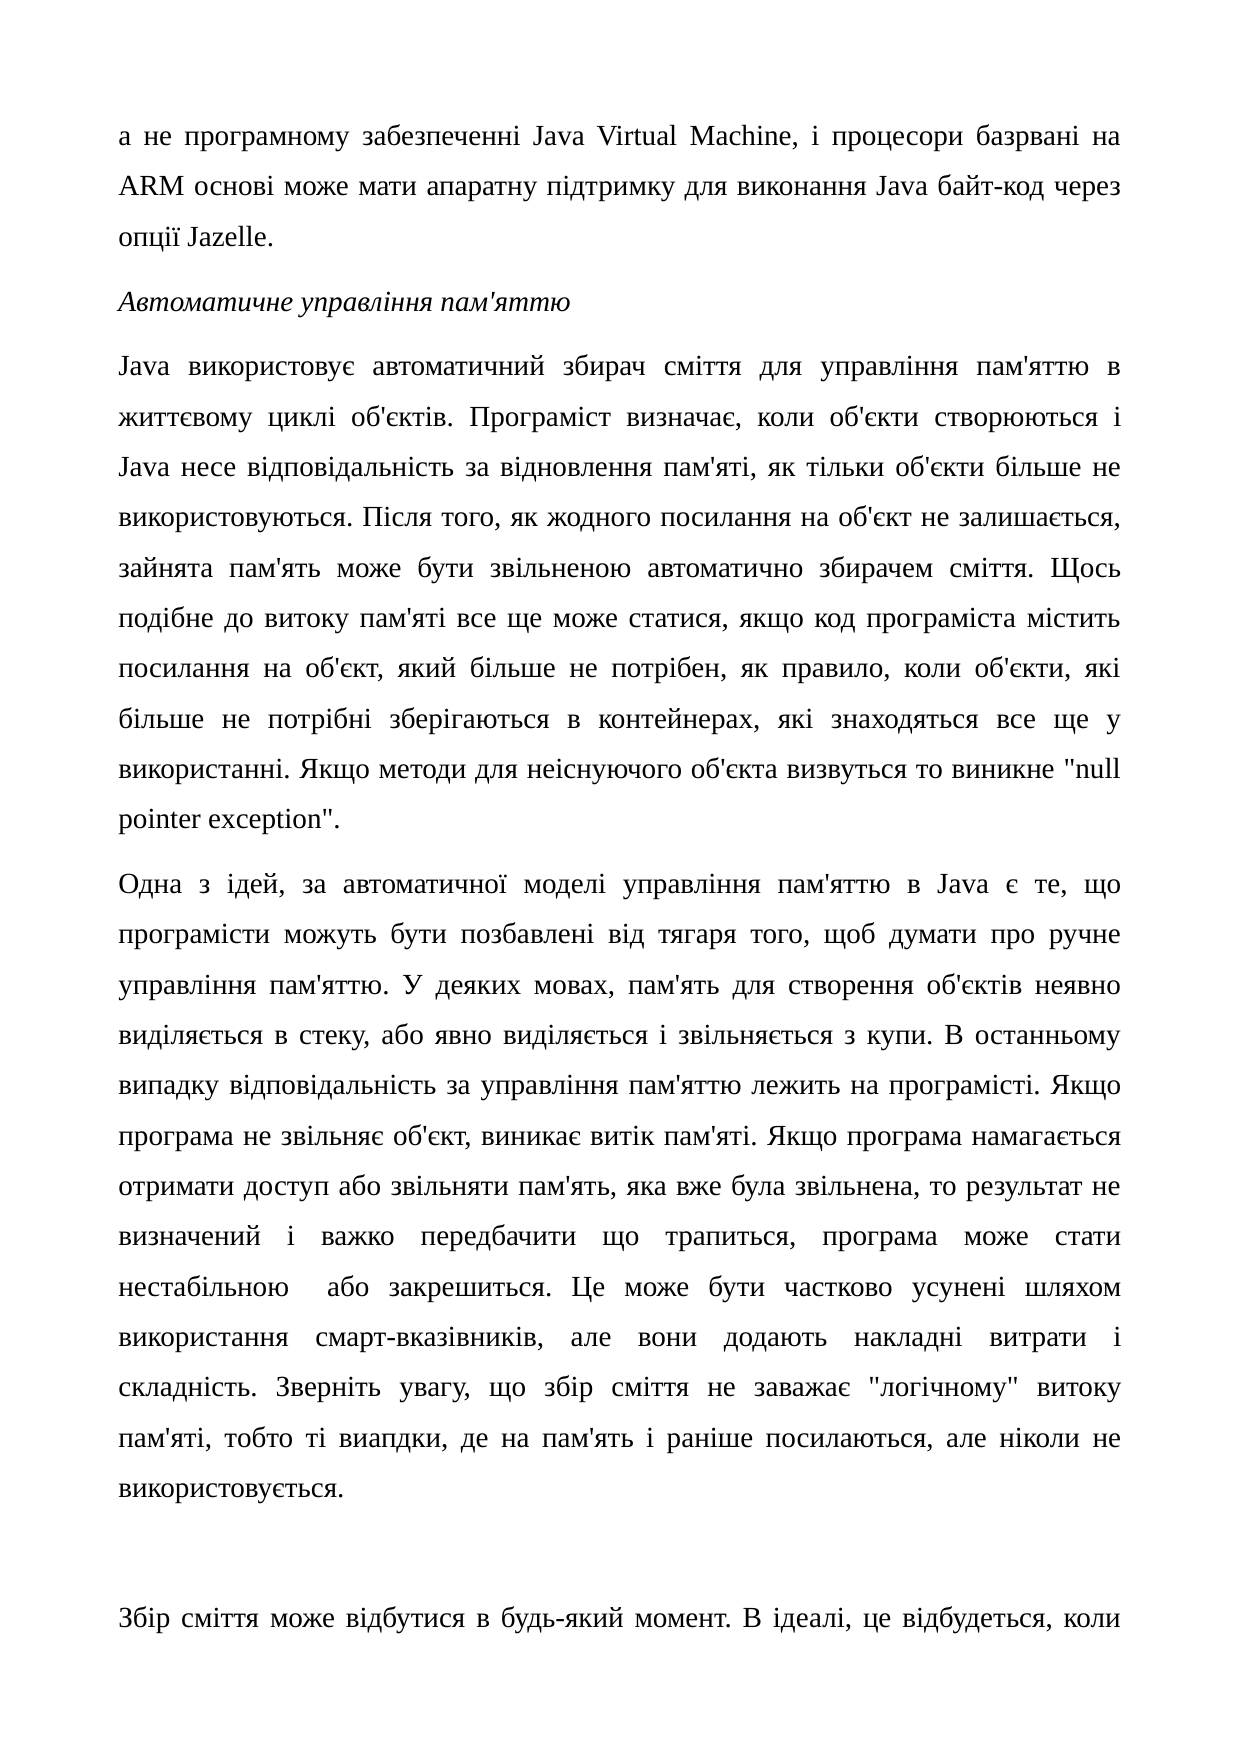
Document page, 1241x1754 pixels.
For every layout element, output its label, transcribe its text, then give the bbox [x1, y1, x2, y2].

text а не програмному забезпеченні Java Virtual Machine, і процесори базрвані на ARM основі може мати апаратну підтримку для виконання Java байт-код через опції Jazelle. [118, 118, 1122, 252]
text Автоматичне управління пам'яттю [118, 284, 1122, 317]
text Збір сміття може відбутися в будь-який момент. В ідеалі, це відбудеться, коли [118, 1600, 1122, 1633]
text Одна з ідей, за автоматичної моделі управління пам'яттю в Java є те, що програмісти можуть бути позбавлені від тягаря того, щоб думати про ручне управління пам'яттю. У деяких мовах, пам'ять для створення об'єктів неявно виділяється в стеку, або явно виділяється і звільняється з купи. В останньому випадку відповідальність за управління пам'яттю лежить на програмісті. Якщо програма не звільняє об'єкт, виникає витік пам'яті. Якщо програма намагається отримати доступ або звільняти пам'ять, яка вже була звільнена, то результат не визначений і важко передбачити що трапиться, програма може стати нестабільною або закрешиться. Це може бути частково усунені шляхом використання смарт-вказівників, але вони додають накладні витрати і складність. Зверніть увагу, що збір сміття не заважає "логічному" витоку пам'яті, тобто ті виапдки, де на пам'ять і раніше посилаються, але ніколи не використовується. [118, 866, 1122, 1503]
text Java використовує автоматичний збирач сміття для управління пам'яттю в життєвому циклі об'єктів. Програміст визначає, коли об'єкти створюються і Java несе відповідальність за відновлення пам'яті, як тільки об'єкти більше не використовуються. Після того, як жодного посилання на об'єкт не залишається, зайнята пам'ять може бути звільненою автоматично збирачем сміття. Щось подібне до витоку пам'яті все ще може статися, якщо код програміста містить посилання на об'єкт, який більше не потрібен, як правило, коли об'єкти, які більше не потрібні зберігаються в контейнерах, які знаходяться все ще у використанні. Якщо методи для неіснуючого об'єкта визвуться то виникне "null pointer exception". [118, 348, 1122, 835]
